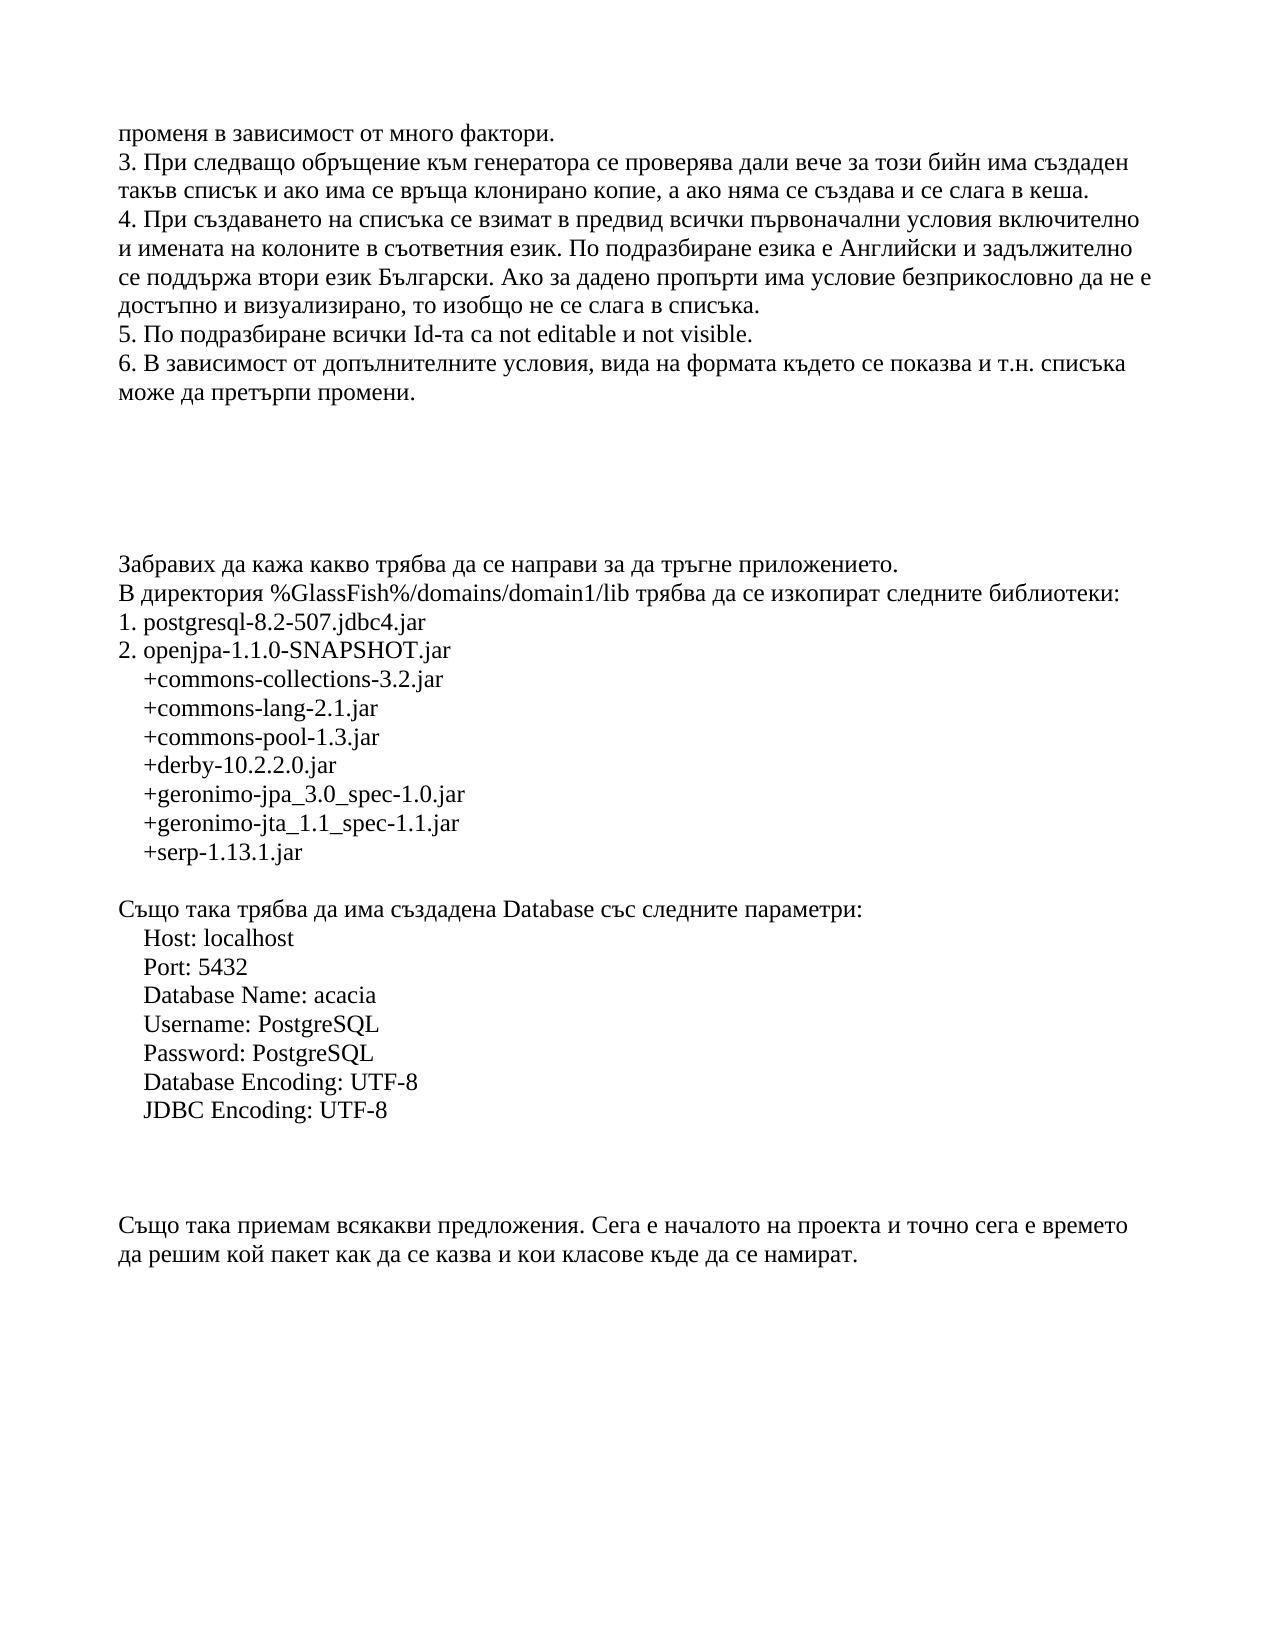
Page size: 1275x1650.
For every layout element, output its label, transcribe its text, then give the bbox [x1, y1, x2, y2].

text променя в зависимост от много фактори. 3. При следващо обръщение към генератора се проверява дали вече за този бийн има създаден такъв списък и ако има се връща клонирано копие, а ако няма се създава и се слага в кеша. 4. При създаването на списъка се взимат в предвид всички първоначални условия включително и имената на колоните в съответния език. По подразбиране езика е Английски и задължително се поддържа втори език Български. Ако за дадено пропърти има условие безприкословно да не е достъпно и визуализирано, то изобщо не се слага в списъка. 5. По подразбиране всички Id-та са not editable и not visible. 6. В зависимост от допълнителните условия, вида на формата където се показва и т.н. списъка може да претърпи промени. [118, 118, 1157, 406]
text Забравих да кажа какво трябва да се направи за да тръгне приложението. В директория %GlassFish%/domains/domain1/lib трябва да се изкопират следните библиотеки: 1. postgresql-8.2-507.jdbc4.jar 2. openjpa-1.1.0-SNAPSHOT.jar +commons-collections-3.2.jar +commons-lang-2.1.jar +commons-pool-1.3.jar +derby-10.2.2.0.jar +geronimo-jpa_3.0_spec-1.0.jar +geronimo-jta_1.1_spec-1.1.jar +serp-1.13.1.jar [118, 549, 1157, 866]
text Също така трябва да има създадена Database със следните параметри: Host: localhost Port: 5432 Database Name: acacia Username: PostgreSQL Password: PostgreSQL Database Encoding: UTF-8 JDBC Encoding: UTF-8 [118, 894, 1157, 1124]
text Също така приемам всякакви предложения. Сега е началото на проекта и точно сега е времето да решим кой пакет как да се казва и кои класове къде да се намират. [118, 1211, 1157, 1268]
